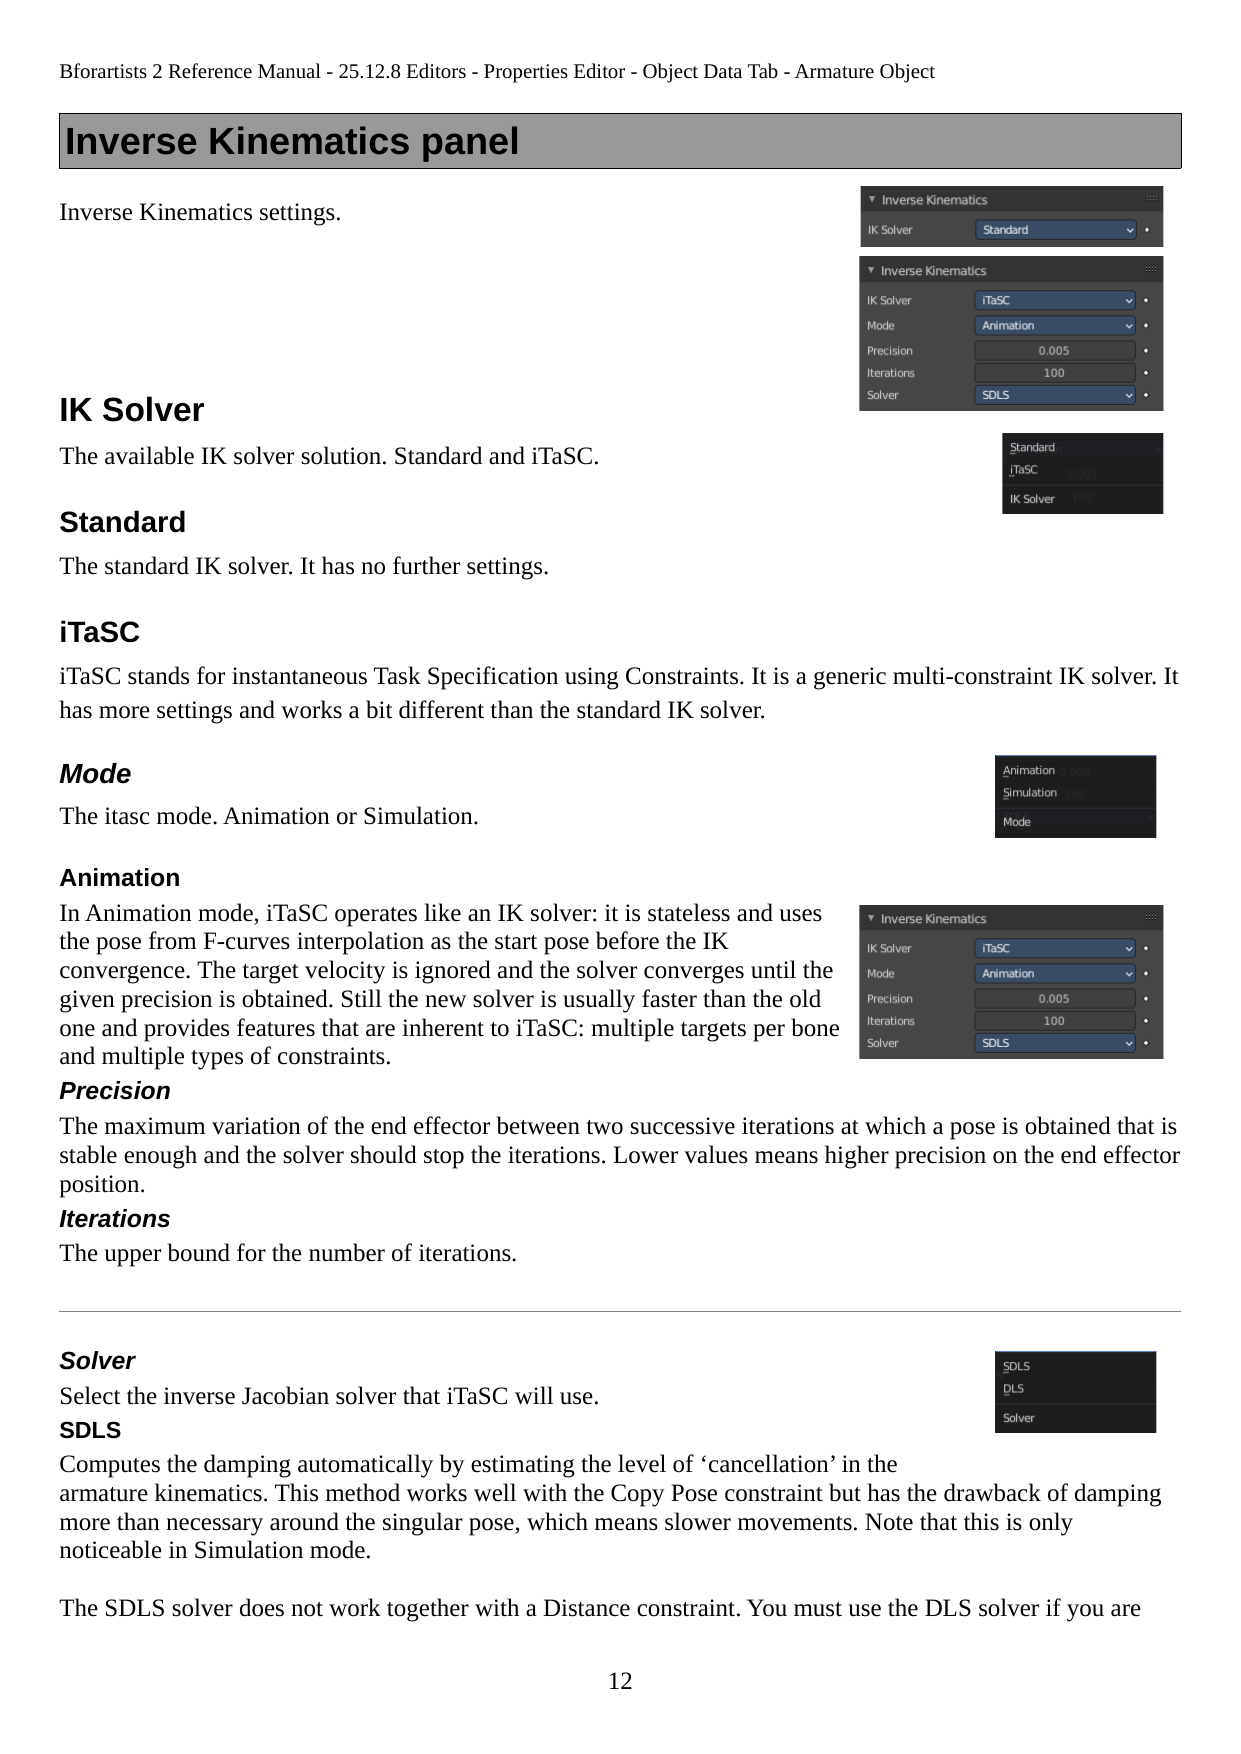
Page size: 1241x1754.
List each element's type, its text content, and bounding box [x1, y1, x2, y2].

subtitle iTaSC [59, 615, 1181, 648]
text The available IK solver solution. Standard and iTaSC. [59, 441, 1002, 470]
picture [995, 1351, 1157, 1433]
subtitle [1157, 757, 1181, 789]
text The maximum variation of the end effector between two successive iterations at which a pose is obtained that is stable enough and the solver should stop the iterations. Lower values means higher precision on the end effector position. [59, 1111, 1181, 1197]
picture [859, 256, 1164, 411]
text Select the inverse Jacobian solver that iTaSC will use. [59, 1381, 995, 1410]
subtitle Mode [59, 757, 995, 789]
subtitle SDLS [59, 1416, 1181, 1443]
text The SDLS solver does not work together with a Distance constraint. You must use the DLS solver if you are [59, 1593, 1181, 1622]
text Inverse Kinematics settings. [59, 197, 860, 225]
subtitle Standard [59, 505, 1181, 538]
text In Animation mode, iTaSC operates like an IK solver: it is stateless and uses the pose from F-curves interpolation as the start pose before the IK convergence. The target velocity is ignored and the solver converges until the given precision is obtained. Still the new solver is usually faster than the old one and provides features that are inherent to iTaSC: multiple targets per bone and multiple types of constraints. [59, 898, 1181, 1070]
text The upper bound for the number of iterations. [59, 1238, 1181, 1267]
subtitle IK Solver [59, 390, 1181, 429]
subtitle Precision [59, 1076, 1181, 1105]
subtitle Solver [59, 1346, 1181, 1375]
picture [859, 905, 1164, 1059]
table_header Inverse Kinematics panel [60, 114, 1181, 168]
subtitle Animation [59, 863, 1181, 891]
subtitle Iterations [59, 1204, 1181, 1232]
picture [1002, 433, 1164, 514]
picture [860, 186, 1164, 247]
text The itasc mode. Animation or Simulation. [59, 801, 995, 830]
text iTaSC stands for instantaneous Task Specification using Constraints. It is a generic multi-constraint IK solver. It has more settings and works a bit different than the standard IK solver. [59, 661, 1181, 724]
text Computes the damping automatically by estimating the level of ‘cancellation’ in the armature kinematics. This method works well with the Copy Pose constraint but has the drawback of damping more than necessary around the singular pose, which means slower movements. Note that this is only noticeable in Simulation mode. [59, 1449, 1181, 1564]
text The standard IK solver. It has no further settings. [59, 551, 1181, 580]
picture [995, 755, 1157, 838]
